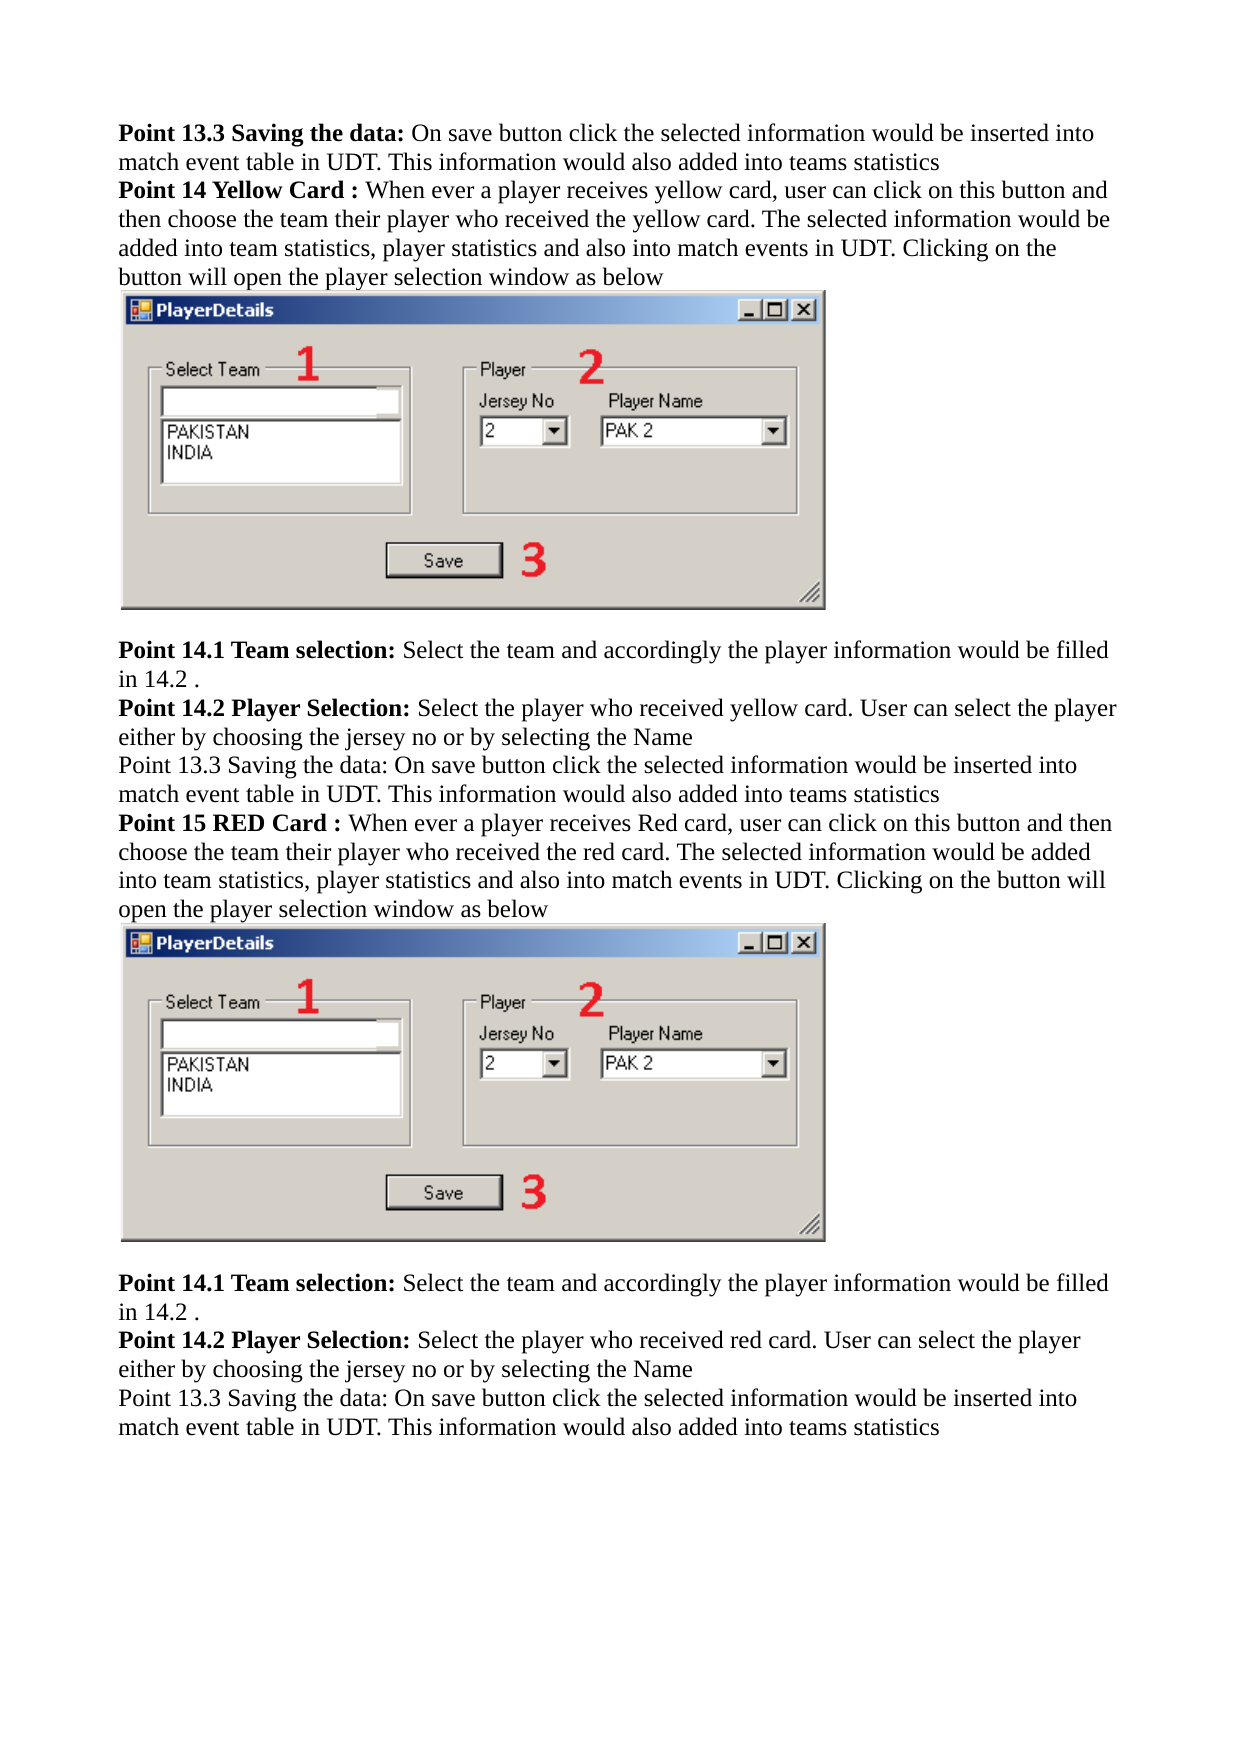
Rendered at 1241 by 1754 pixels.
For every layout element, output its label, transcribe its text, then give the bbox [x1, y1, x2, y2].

text Point 13.3 Saving the data: On save button click the selected information would be inserted into match event table in UDT. This information would also added into teams statistics [118, 118, 1122, 176]
picture [120, 923, 826, 1242]
text Point 14.2 Player Selection: Select the player who received yellow card. User can select the player either by choosing the jersey no or by selecting the Name [118, 693, 1122, 751]
picture [120, 290, 826, 610]
text Point 13.3 Saving the data: On save button click the selected information would be inserted into match event table in UDT. This information would also added into teams statistics [118, 1383, 1122, 1441]
text Point 14.1 Team selection: Select the team and accordingly the player information would be filled in 14.2 . [118, 636, 1122, 693]
text Point 14.2 Player Selection: Select the player who received red card. User can select the player either by choosing the jersey no or by selecting the Name [118, 1326, 1122, 1383]
text Point 14.1 Team selection: Select the team and accordingly the player information would be filled in 14.2 . [118, 1268, 1122, 1326]
text Point 13.3 Saving the data: On save button click the selected information would be inserted into match event table in UDT. This information would also added into teams statistics [118, 751, 1122, 808]
text Point 15 RED Card : When ever a player receives Red card, user can click on this button and then choose the team their player who received the red card. The selected information would be added into team statistics, player statistics and also into match events in UDT. Clicking on the button will open the player selection window as below [118, 808, 1122, 923]
text Point 14 Yellow Card : When ever a player receives yellow card, user can click on this button and then choose the team their player who received the yellow card. The selected information would be added into team statistics, player statistics and also into match events in UDT. Clicking on the button will open the player selection window as below [118, 176, 1122, 291]
